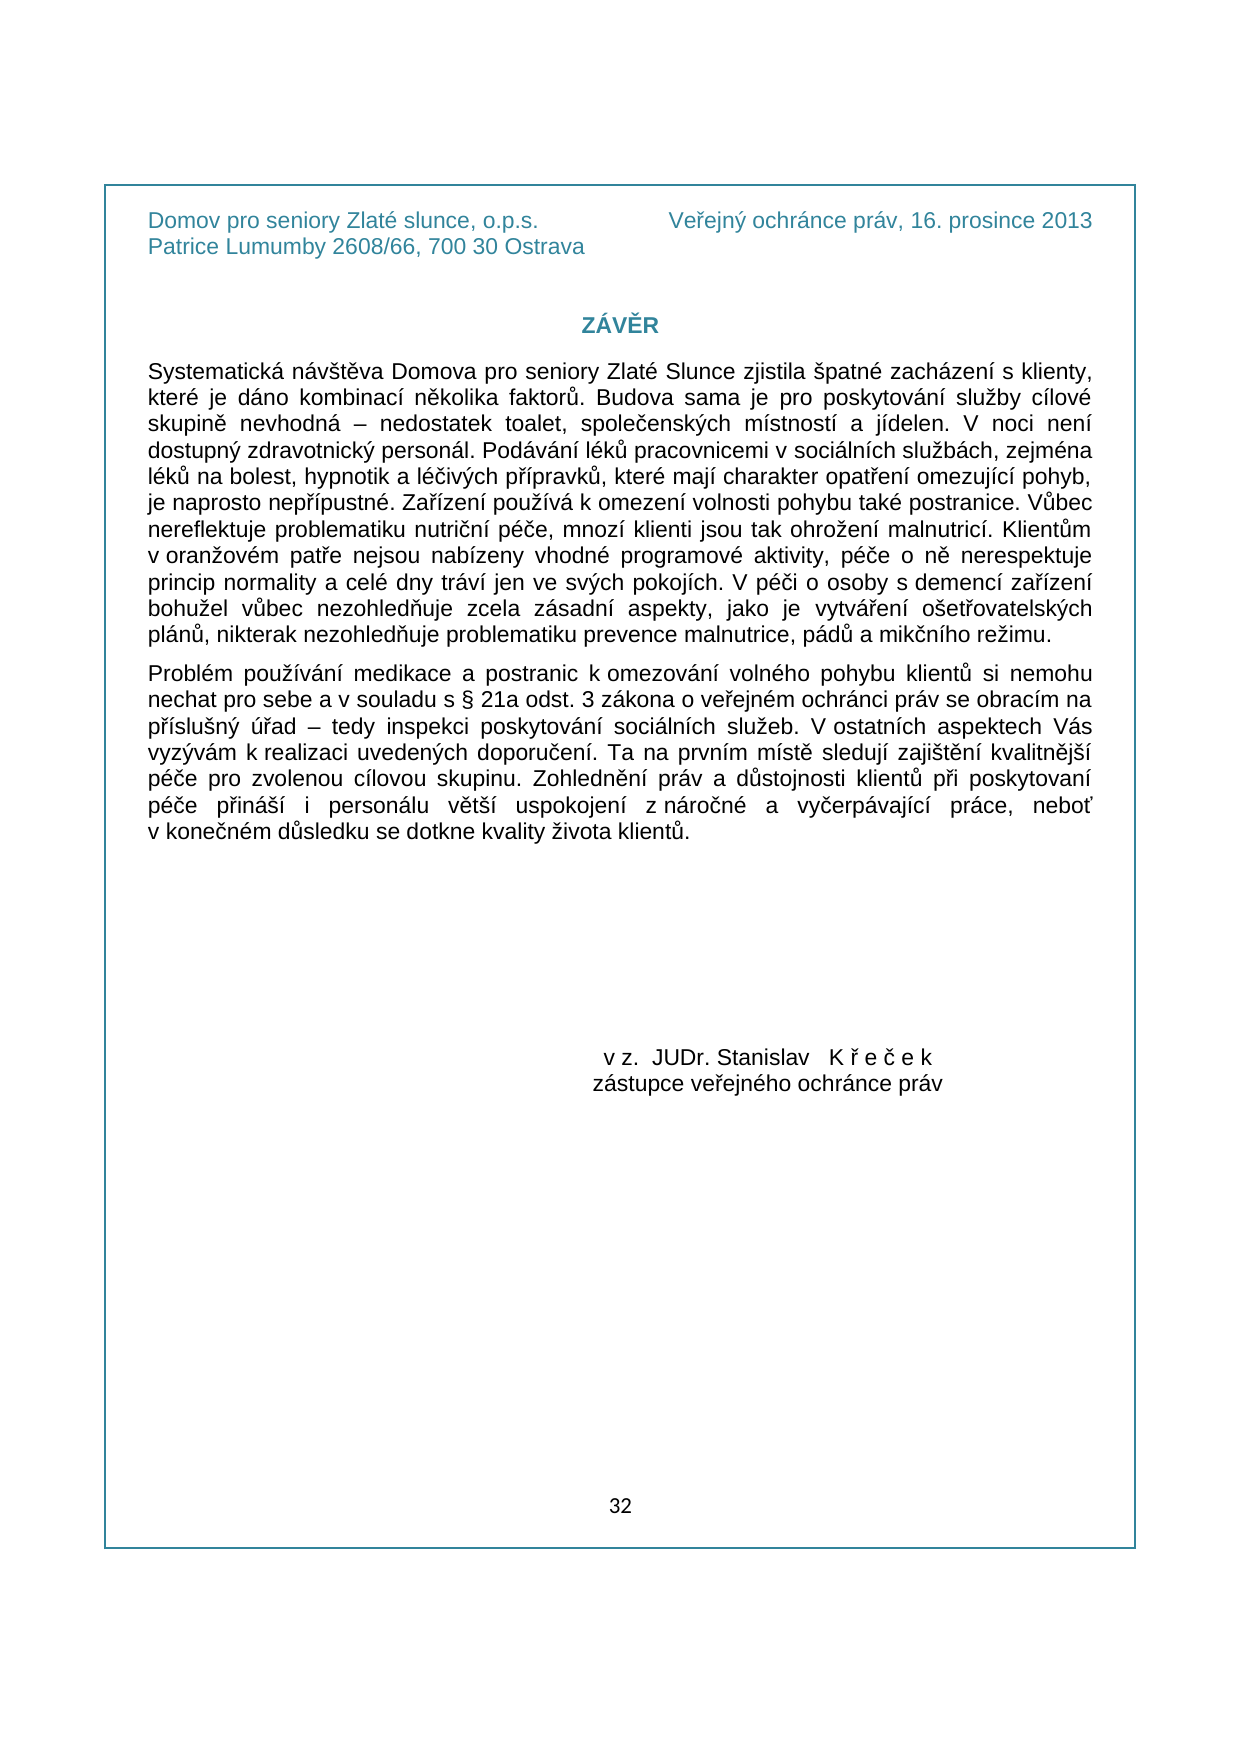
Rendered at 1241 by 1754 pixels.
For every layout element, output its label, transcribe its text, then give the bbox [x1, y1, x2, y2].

subtitle ZÁVĚR [148, 312, 1092, 339]
text zástupce veřejného ochránce práv [148, 1070, 1092, 1097]
text Systematická návštěva Domova pro seniory Zlaté Slunce zjistila špatné zacházení s klienty, které je dáno kombinací několika faktorů. Budova sama je pro poskytování služby cílové skupině nevhodná – nedostatek toalet, společenských místností a jídelen. V noci není dostupný zdravotnický personál. Podávání léků pracovnicemi v sociálních službách, zejména léků na bolest, hypnotik a léčivých přípravků, které mají charakter opatření omezující pohyb, je naprosto nepřípustné. Zařízení používá k omezení volnosti pohybu také postranice. Vůbec nereflektuje problematiku nutriční péče, mnozí klienti jsou tak ohrožení malnutricí. Klientům v oranžovém patře nejsou nabízeny vhodné programové aktivity, péče o ně nerespektuje princip normality a celé dny tráví jen ve svých pokojích. V péči o osoby s demencí zařízení bohužel vůbec nezohledňuje zcela zásadní aspekty, jako je vytváření ošetřovatelských plánů, nikterak nezohledňuje problematiku prevence malnutrice, pádů a mikčního režimu. [148, 358, 1092, 647]
text v z. JUDr. Stanislav K ř e č e k [148, 1041, 1092, 1070]
text Problém používání medikace a postranic k omezování volného pohybu klientů si nemohu nechat pro sebe a v souladu s § 21a odst. 3 zákona o veřejném ochránci práv se obracím na příslušný úřad – tedy inspekci poskytování sociálních služeb. V ostatních aspektech Vás vyzývám k realizaci uvedených doporučení. Ta na prvním místě sledují zajištění kvalitnější péče pro zvolenou cílovou skupinu. Zohlednění práv a důstojnosti klientů při poskytovaní péče přináší i personálu větší uspokojení z náročné a vyčerpávající práce, neboť v konečném důsledku se dotkne kvality života klientů. [148, 660, 1092, 844]
